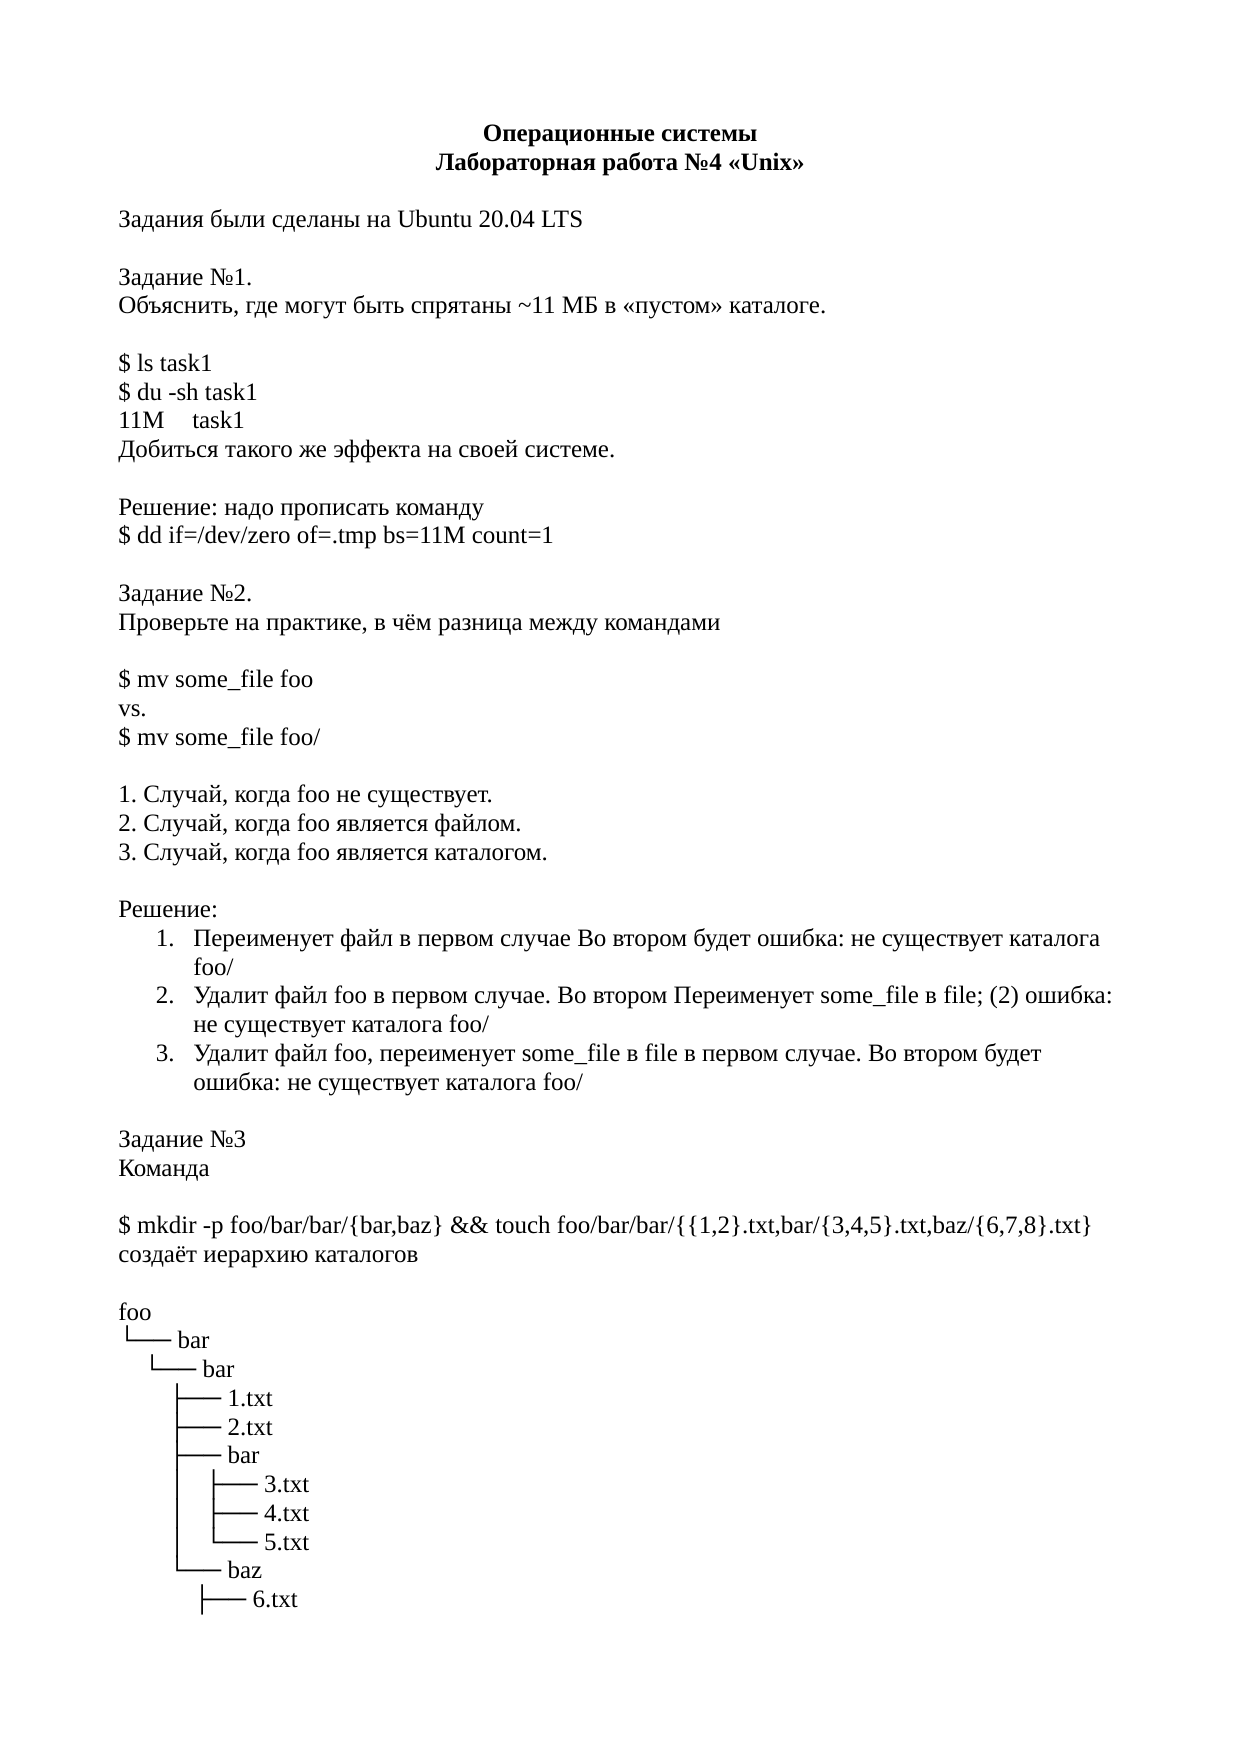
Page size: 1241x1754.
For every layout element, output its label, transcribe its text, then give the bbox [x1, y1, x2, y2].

text Задание №3 [118, 1124, 1122, 1153]
text └── bar [118, 1326, 1122, 1354]
text ├── 6.txt [118, 1584, 201, 1613]
text 2. Случай, когда foo является файлом. [118, 808, 1122, 837]
list Удалит файл foo в первом случае. Во втором Переименует some_file в file; (2) ошибка: не существует каталога foo/ [156, 981, 1122, 1038]
text 3. Случай, когда foo является каталогом. [118, 837, 1122, 866]
text │ ├── 3.txt [178, 1469, 212, 1498]
text ├── bar [118, 1441, 176, 1469]
text └── bar [118, 1354, 1122, 1383]
text ├── 2.txt [118, 1412, 176, 1441]
text foo [118, 1297, 1122, 1326]
text Решение: [118, 894, 1122, 923]
text │ ├── 4.txt [178, 1498, 212, 1527]
text 1. Случай, когда foo не существует. [118, 779, 1122, 808]
text $ mv some_file foo [118, 664, 1122, 693]
text 11M task1 [118, 406, 1122, 434]
text Решение: надо прописать команду [118, 492, 1122, 521]
text Добиться такого же эффекта на своей системе. [118, 434, 1122, 463]
text ├── bar [178, 1441, 1122, 1469]
text │ ├── 3.txt [214, 1469, 1122, 1498]
text │ ├── 4.txt [214, 1498, 1122, 1527]
text Задание №1. [118, 262, 1122, 291]
text Задание №2. [118, 578, 1122, 607]
text Задания были сделаны на Ubuntu 20.04 LTS [118, 204, 1122, 233]
text │ ├── 3.txt [118, 1469, 176, 1498]
text ├── 2.txt [178, 1412, 1122, 1441]
text │ └── 5.txt [118, 1527, 176, 1556]
text создаёт иерархию каталогов [118, 1239, 1122, 1268]
text ├── 1.txt [118, 1383, 176, 1412]
text Команда [118, 1153, 1122, 1182]
text $ mv some_file foo/ [118, 722, 1122, 751]
text $ dd if=/dev/zero of=.tmp bs=11M count=1 [118, 521, 1122, 549]
text Проверьте на практике, в чём разница между командами [118, 607, 1122, 636]
list Удалит файл foo, переименует some_file в file в первом случае. Во втором будет ошибка: не существует каталога foo/ [156, 1038, 1122, 1096]
text $ du -sh task1 [118, 377, 1122, 406]
text Лабораторная работа №4 «Unix» [118, 147, 1122, 176]
text │ ├── 4.txt [118, 1498, 176, 1527]
text $ ls task1 [118, 348, 1122, 377]
text ├── 6.txt [203, 1584, 1122, 1613]
text ├── 1.txt [178, 1383, 1122, 1412]
text Объяснить, где могут быть спрятаны ~11 МБ в «пустом» каталоге. [118, 291, 1122, 319]
list Переименует файл в первом случае Во втором будет ошибка: не существует каталога foo/ [156, 923, 1122, 981]
text └── baz [118, 1556, 1122, 1584]
text Операционные системы [118, 118, 1122, 147]
text │ └── 5.txt [178, 1527, 1122, 1556]
text vs. [118, 693, 1122, 722]
text $ mkdir -p foo/bar/bar/{bar,baz} && touch foo/bar/bar/{{1,2}.txt,bar/{3,4,5}.txt,baz/{6,7,8}.txt} [118, 1211, 1122, 1239]
